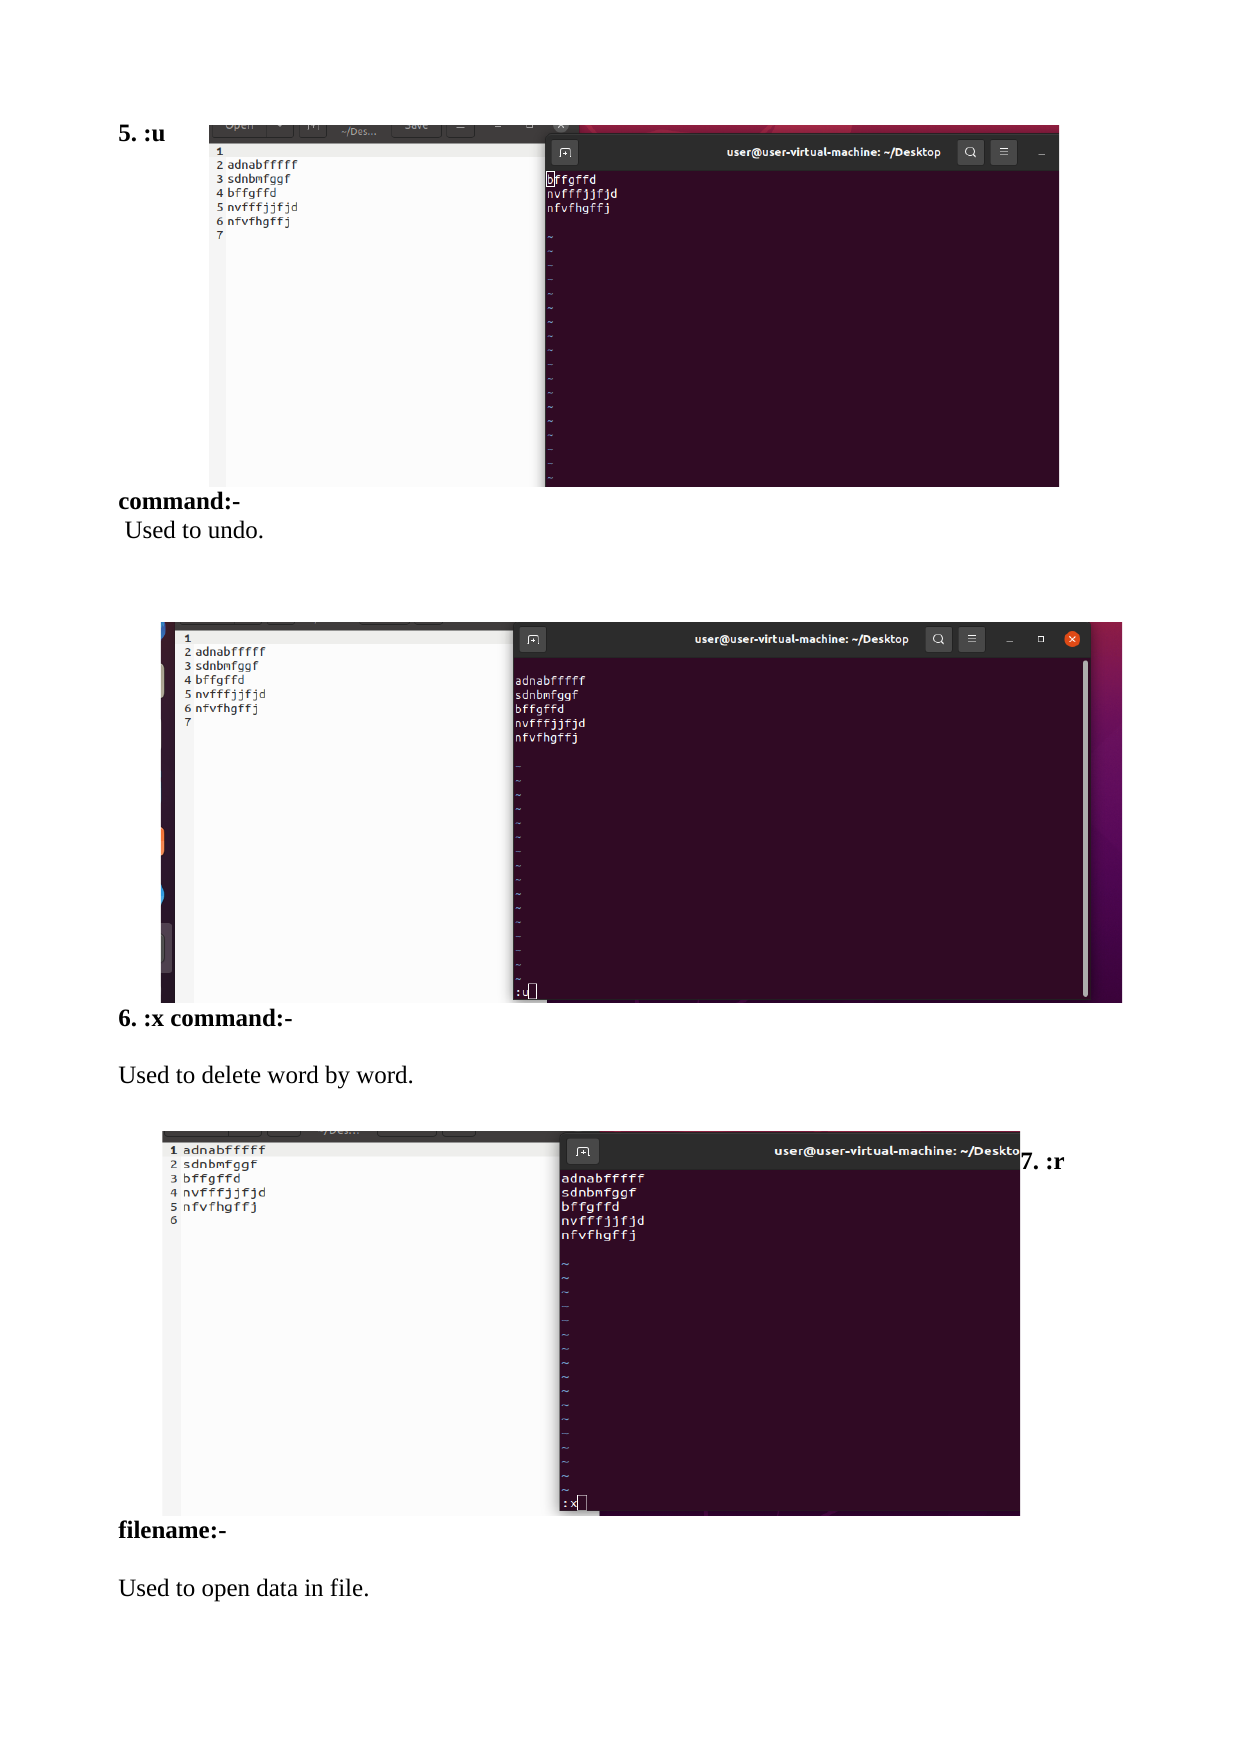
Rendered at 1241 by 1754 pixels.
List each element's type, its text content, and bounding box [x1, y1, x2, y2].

text Used to undo. [118, 515, 1122, 543]
text 7. :r filename:- [118, 1146, 1122, 1544]
text 6. :x command:- [118, 630, 1122, 1031]
picture [162, 1131, 1021, 1516]
text Used to open data in file. [118, 1573, 1122, 1602]
text 5. :u command:- [118, 118, 1122, 515]
picture [209, 125, 1060, 487]
text Used to delete word by word. [118, 1060, 1122, 1089]
picture [160, 622, 1123, 1003]
